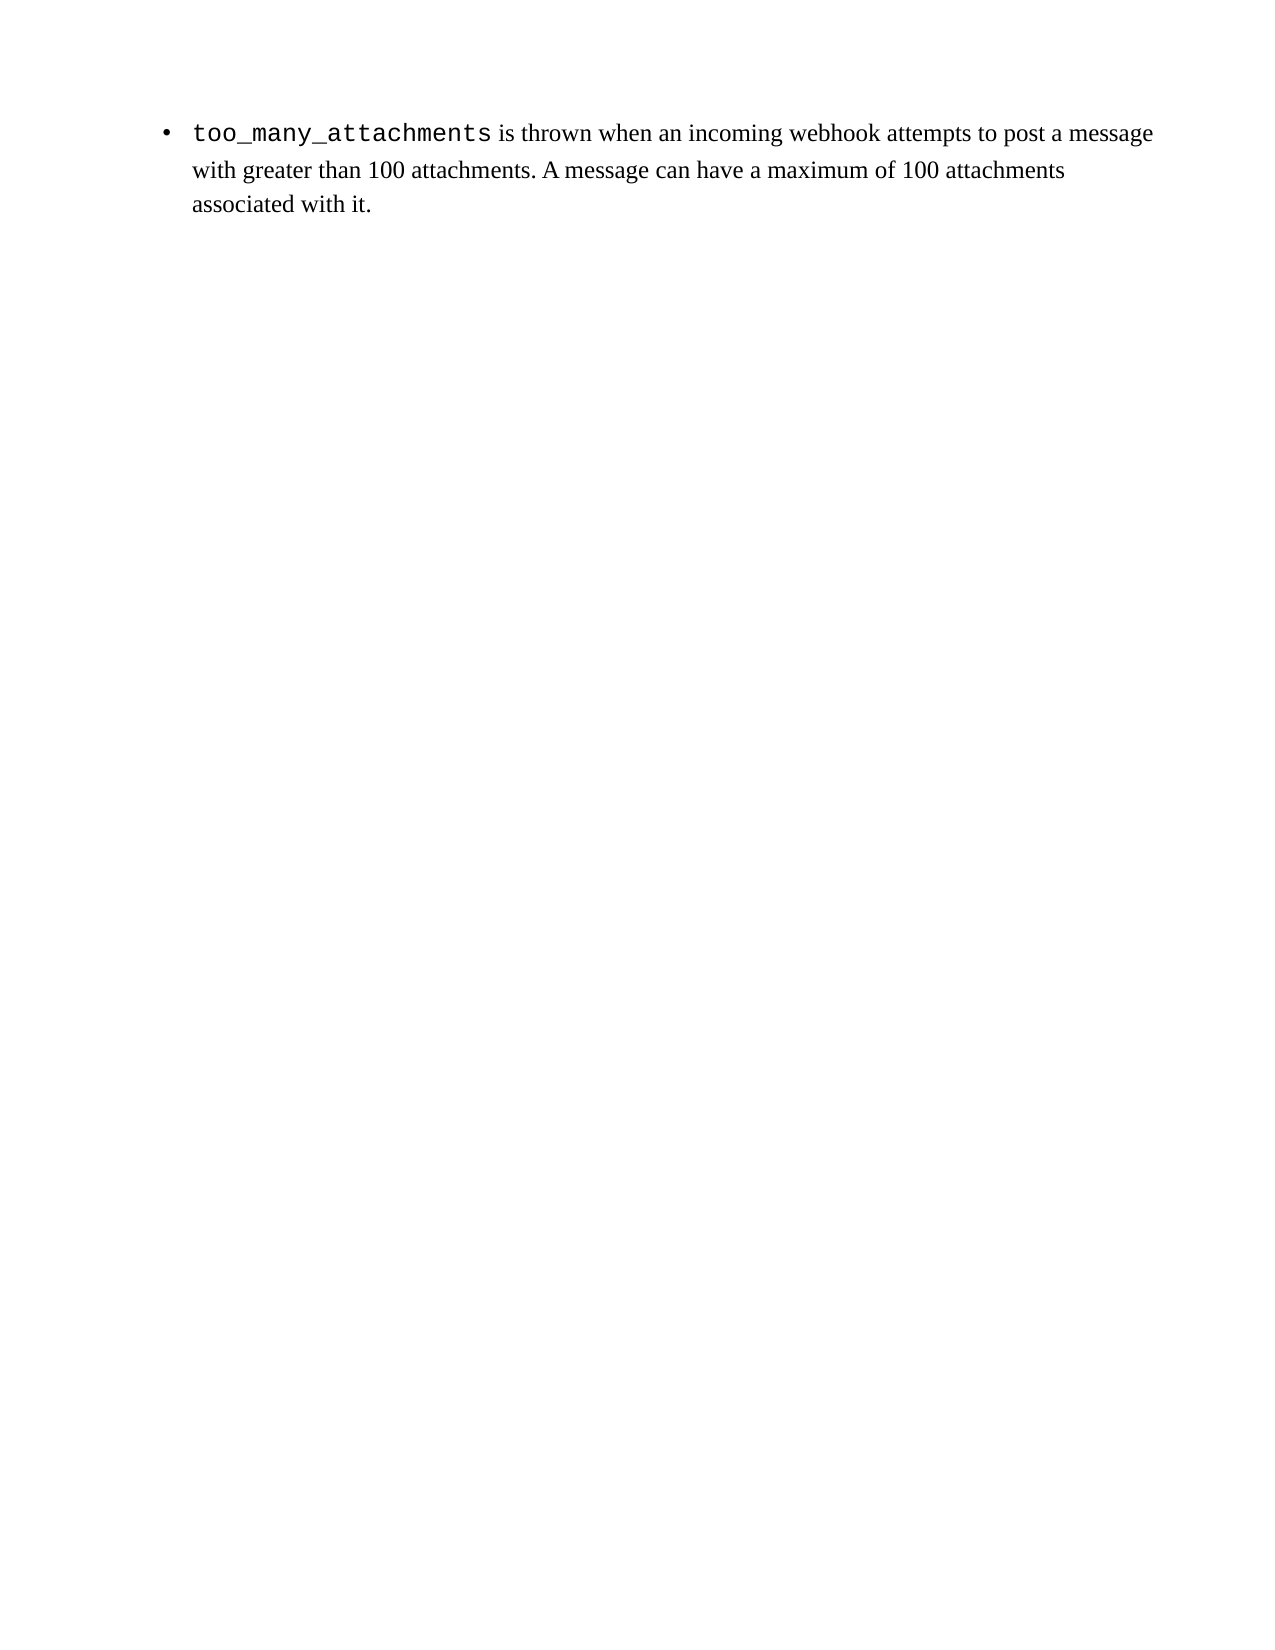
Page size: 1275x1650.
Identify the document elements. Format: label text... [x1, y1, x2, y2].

list too_many_attachments is thrown when an incoming webhook attempts to post a message with greater than 100 attachments. A message can have a maximum of 100 attachments associated with it. [162, 118, 1157, 218]
